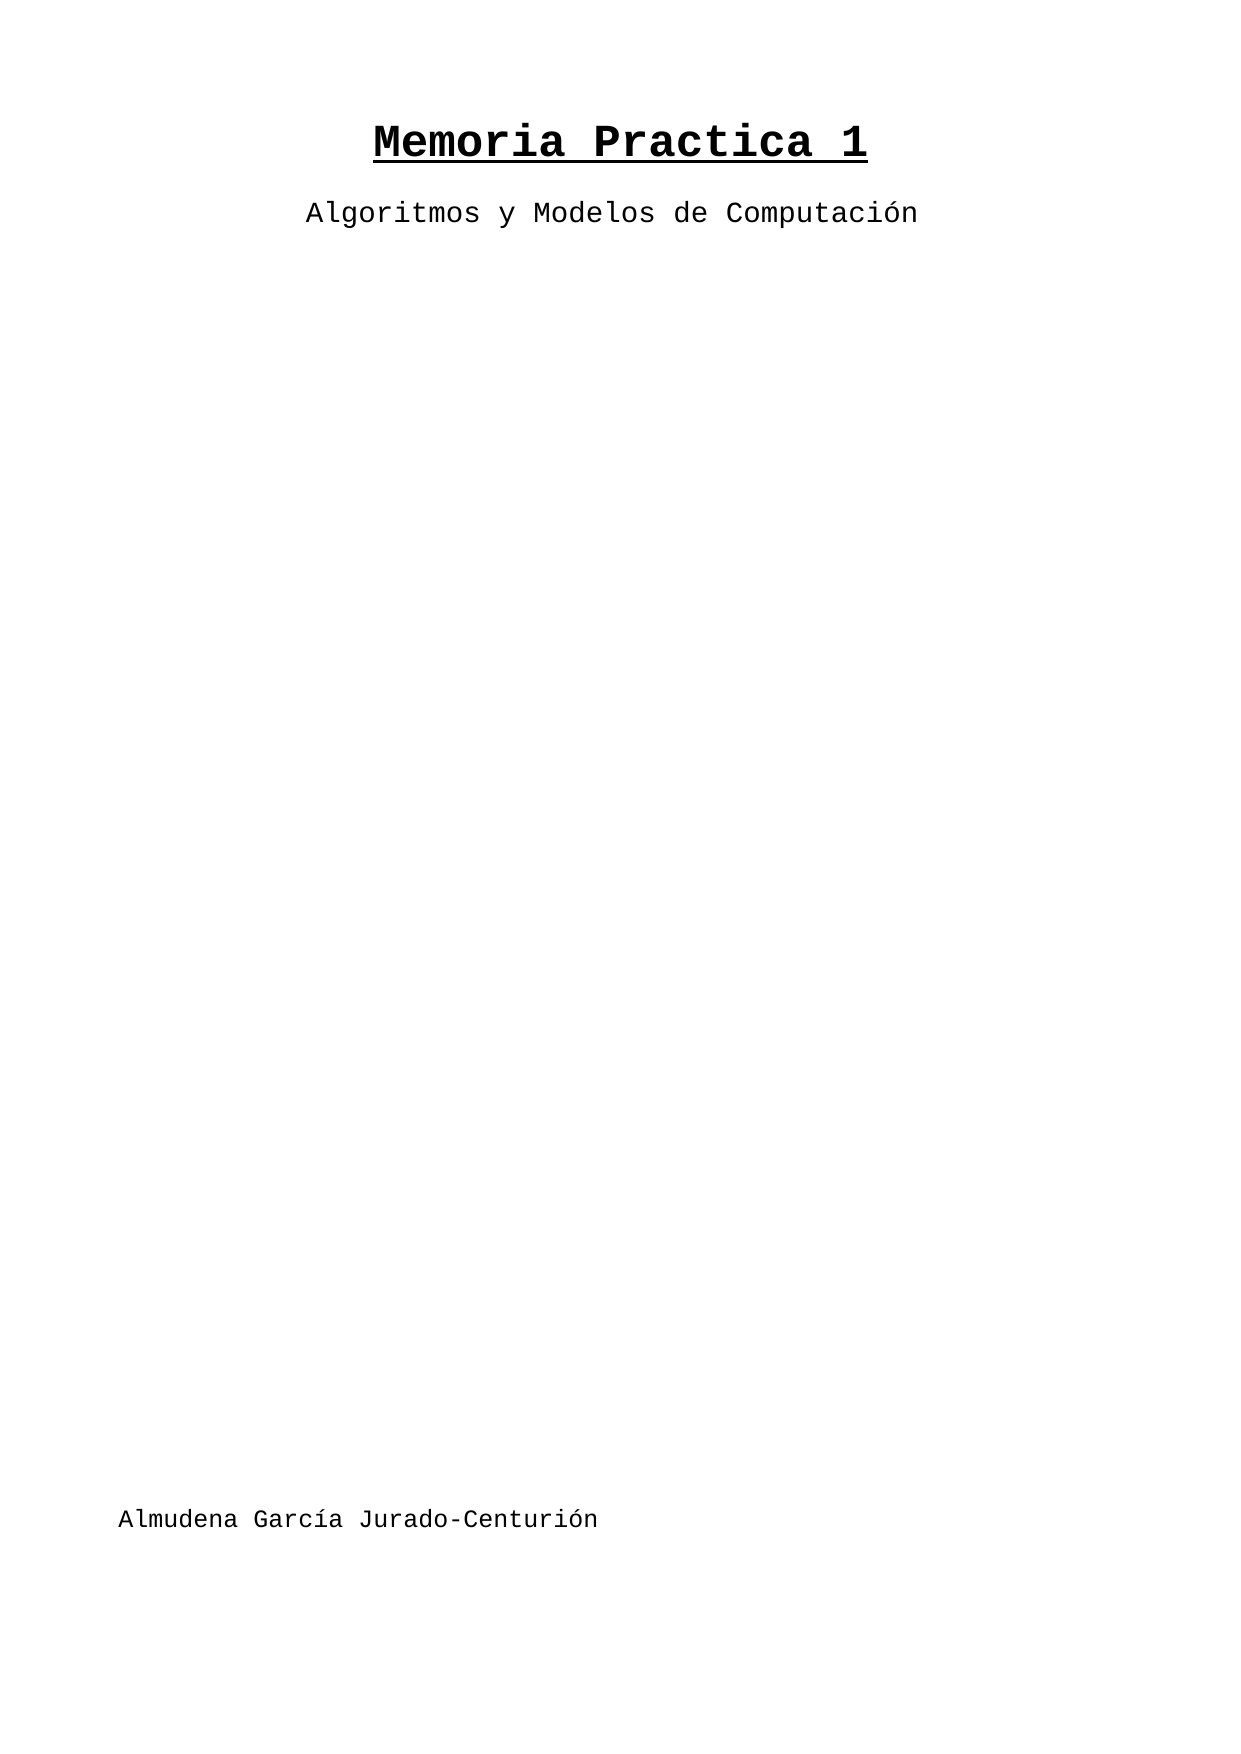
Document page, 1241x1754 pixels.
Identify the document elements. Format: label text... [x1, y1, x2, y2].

text Memoria Practica 1 [118, 118, 1123, 170]
text Almudena García Jurado-Centurión [118, 1506, 1123, 1535]
text Algoritmos y Modelos de Computación [118, 198, 1123, 231]
